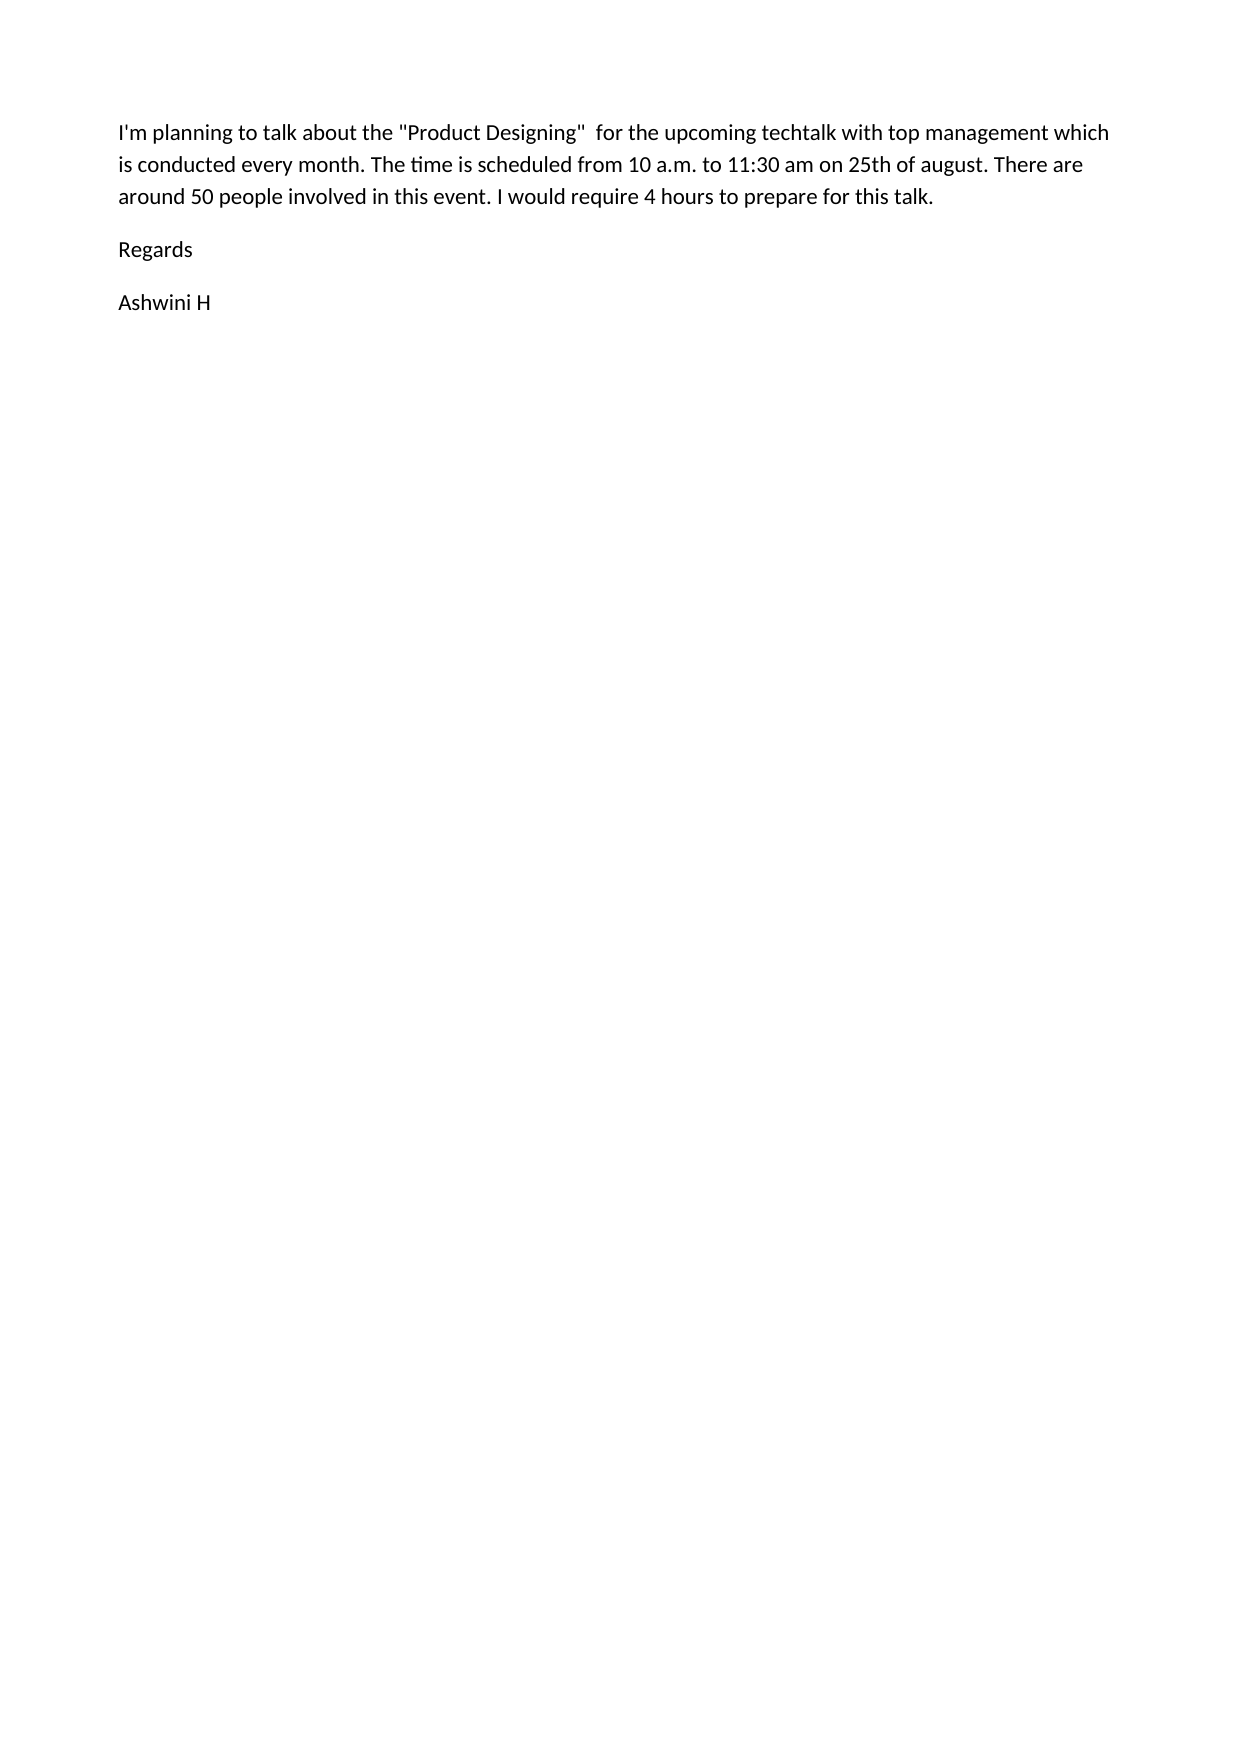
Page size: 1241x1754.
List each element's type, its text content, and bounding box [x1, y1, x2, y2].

text Ashwini H [118, 288, 1122, 317]
text Regards [118, 236, 1122, 263]
text I'm planning to talk about the "Product Designing" for the upcoming techtalk with top management which is conducted every month. The time is scheduled from 10 a.m. to 11:30 am on 25th of august. There are around 50 people involved in this event. I would require 4 hours to prepare for this talk. [118, 118, 1122, 211]
